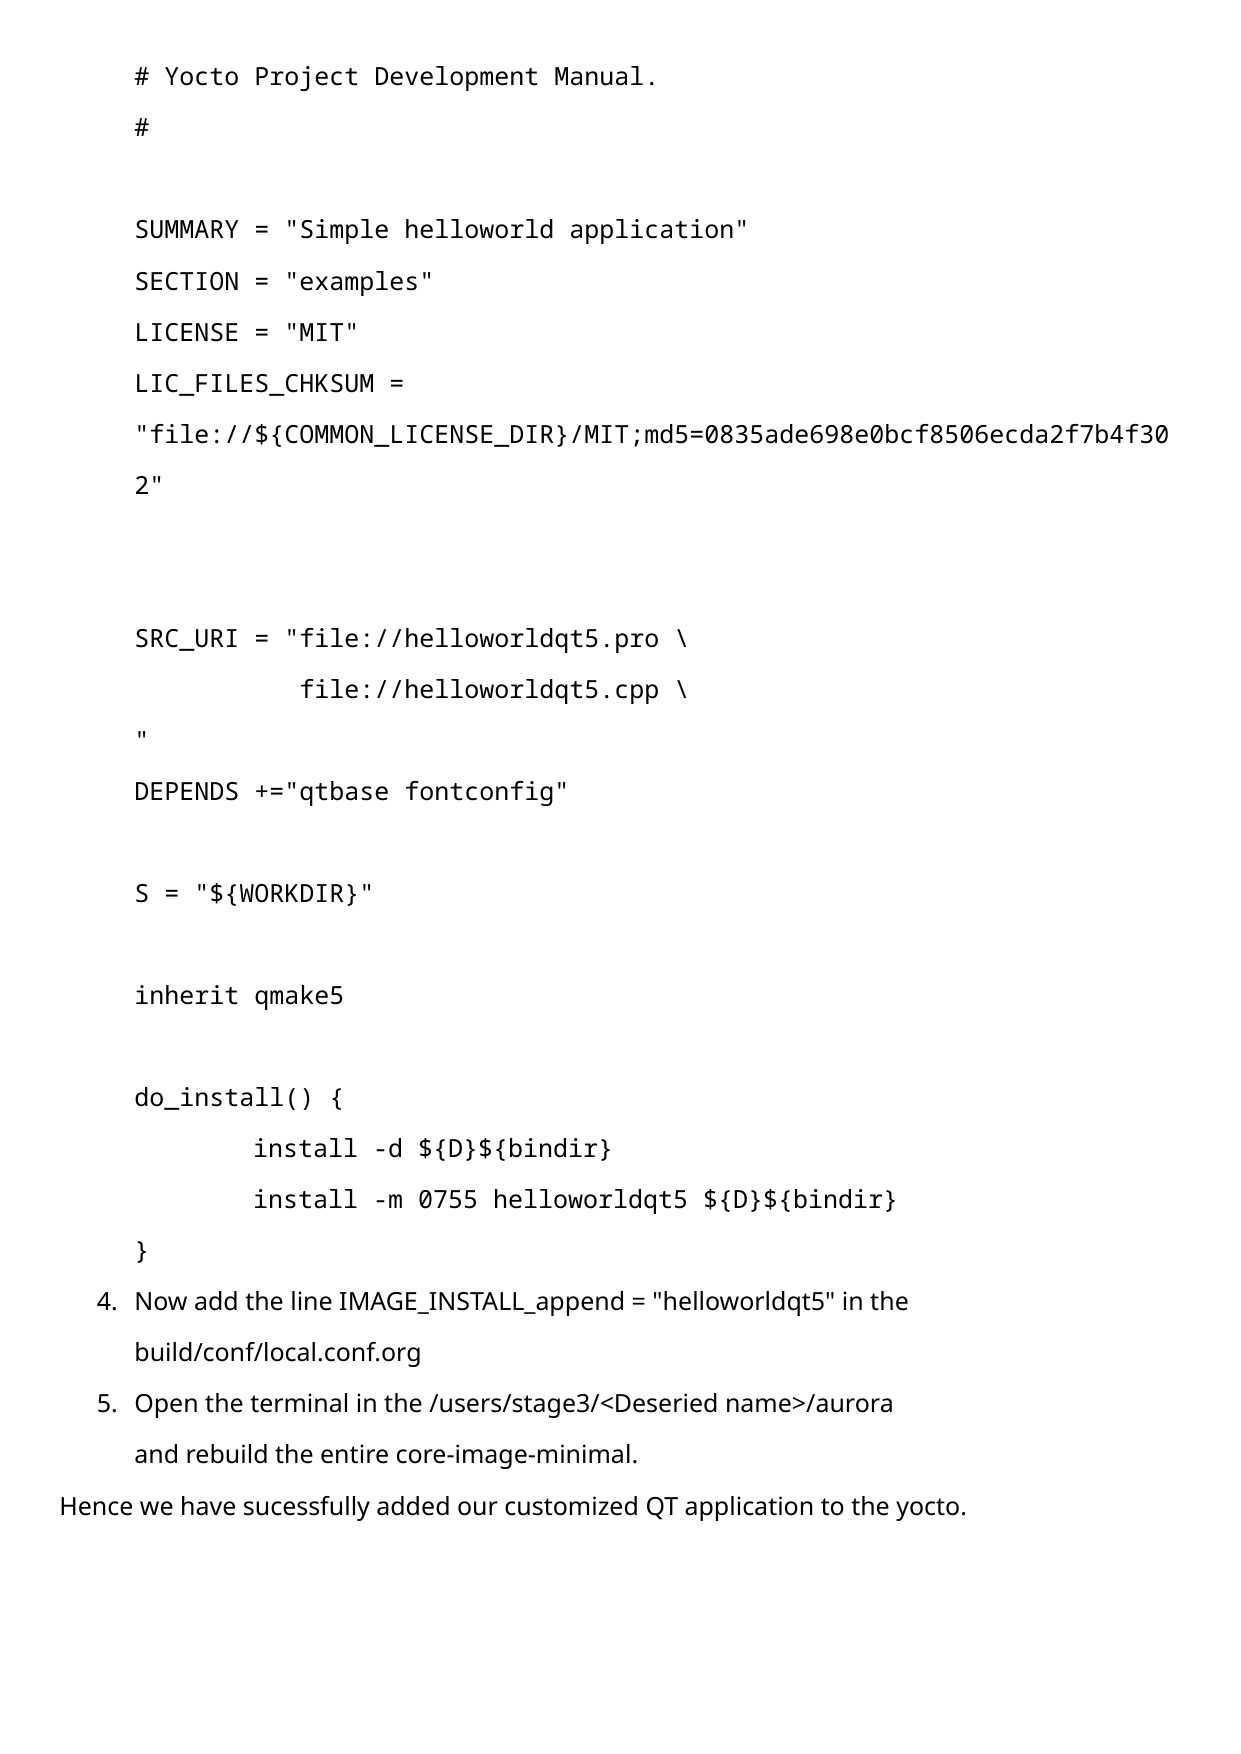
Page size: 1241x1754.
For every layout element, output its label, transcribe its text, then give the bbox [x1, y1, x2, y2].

list install -d ${D}${bindir} [97, 1131, 1181, 1165]
list install -m 0755 helloworldqt5 ${D}${bindir} [97, 1182, 1181, 1216]
list SRC_URI = "file://helloworldqt5.pro \ [97, 621, 1181, 654]
list inherit qmake5 [97, 978, 1181, 1012]
list } [97, 1233, 1181, 1267]
list SUMMARY = "Simple helloworld application" [97, 212, 1181, 246]
list # Yocto Project Development Manual. [97, 59, 1181, 93]
list " [97, 723, 1181, 757]
list file://helloworldqt5.cpp \ [97, 672, 1181, 706]
list LIC_FILES_CHKSUM = "file://${COMMON_LICENSE_DIR}/MIT;md5=0835ade698e0bcf8506ecda2f7b4f302" [97, 365, 1181, 501]
list Now add the line IMAGE_INSTALL_append = "helloworldqt5" in the build/conf/local.conf.org [97, 1284, 1181, 1369]
list Open the terminal in the /users/stage3/<Deseried name>/aurora [97, 1386, 1181, 1420]
list # [97, 110, 1181, 144]
list SECTION = "examples" [97, 263, 1181, 297]
list S = "${WORKDIR}" [97, 876, 1181, 910]
list Hence we have sucessfully added our customized QT application to the yocto. [59, 1488, 1181, 1522]
list LICENSE = "MIT" [97, 314, 1181, 348]
list do_install() { [97, 1080, 1181, 1114]
list and rebuild the entire core-image-minimal. [97, 1437, 1181, 1471]
list DEPENDS +="qtbase fontconfig" [97, 774, 1181, 808]
